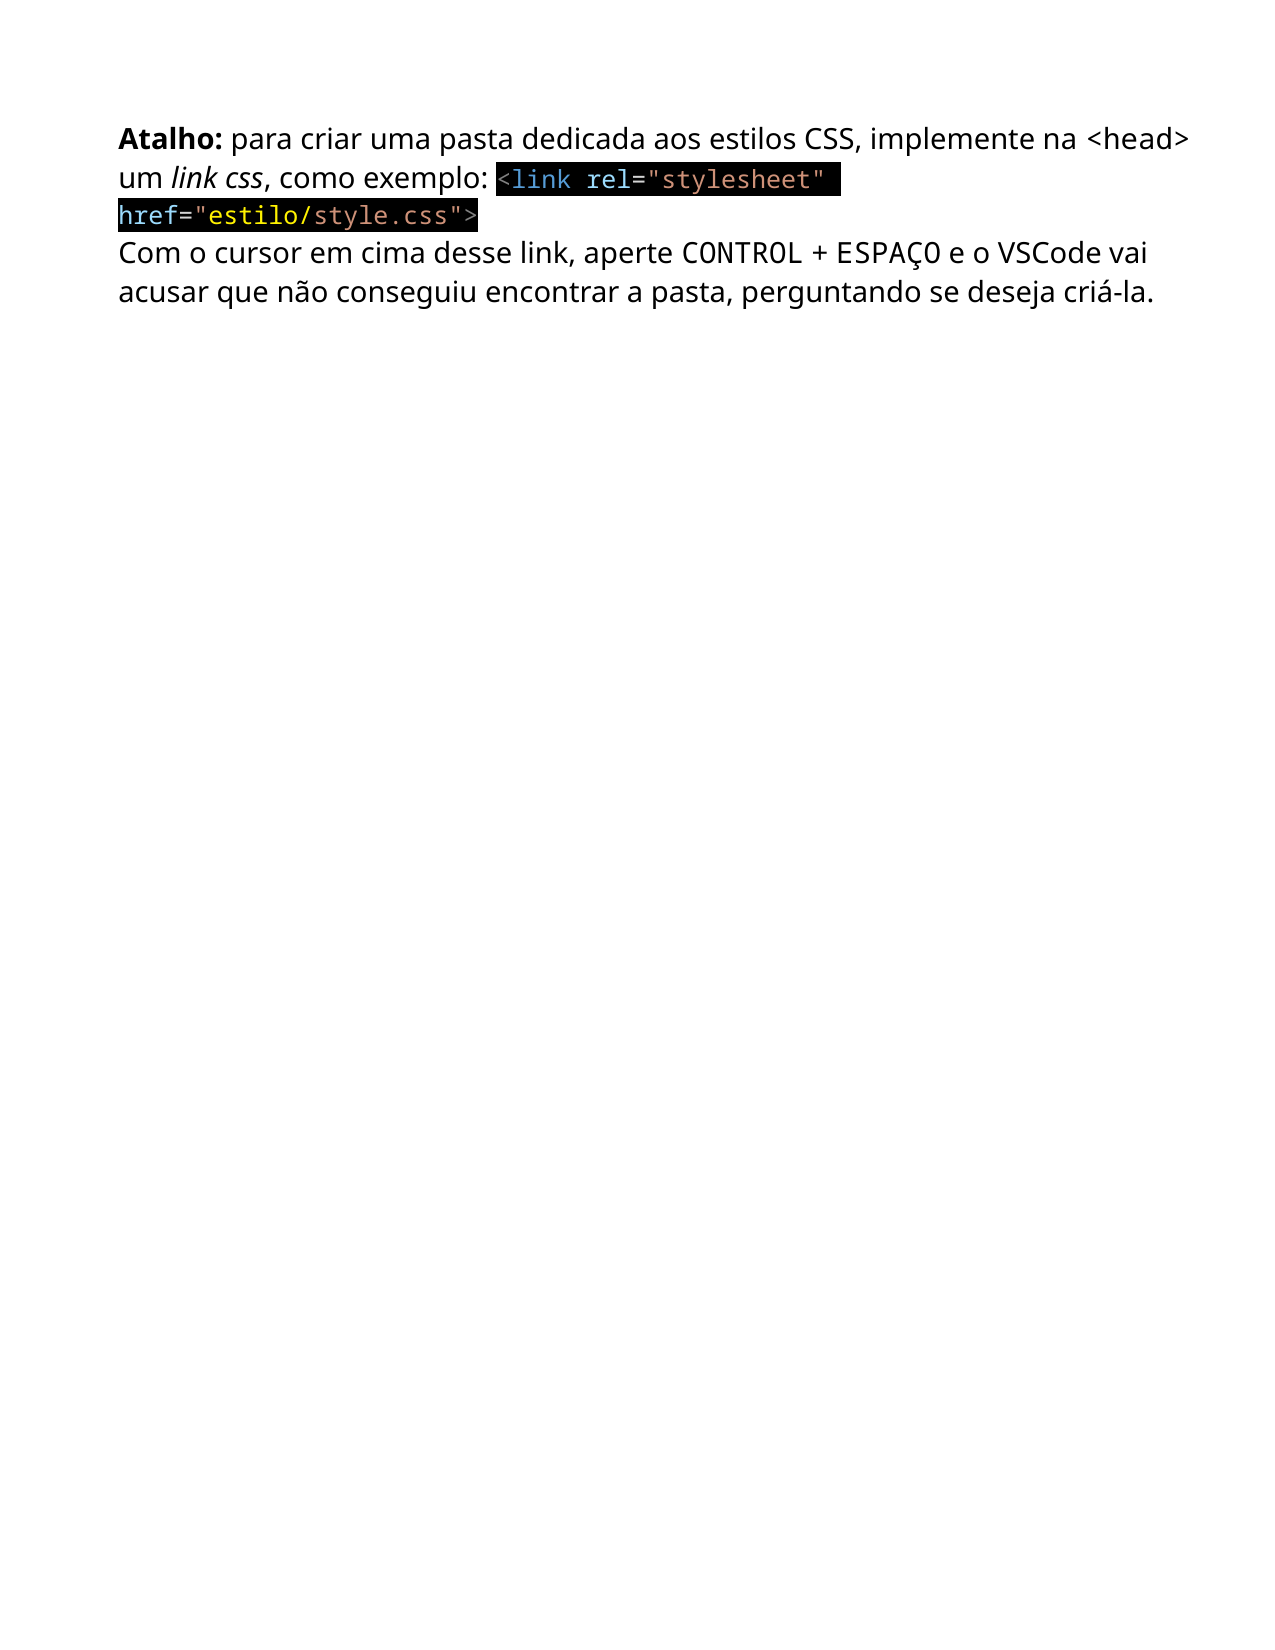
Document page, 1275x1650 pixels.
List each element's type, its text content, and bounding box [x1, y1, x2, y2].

text Com o cursor em cima desse link, aperte CONTROL + ESPAÇO e o VSCode vai acusar que não conseguiu encontrar a pasta, perguntando se deseja criá-la. [118, 232, 1198, 311]
text Atalho: para criar uma pasta dedicada aos estilos CSS, implemente na <head> um link css, como exemplo: <link rel="stylesheet" href="estilo/style.css"> [118, 118, 1198, 232]
